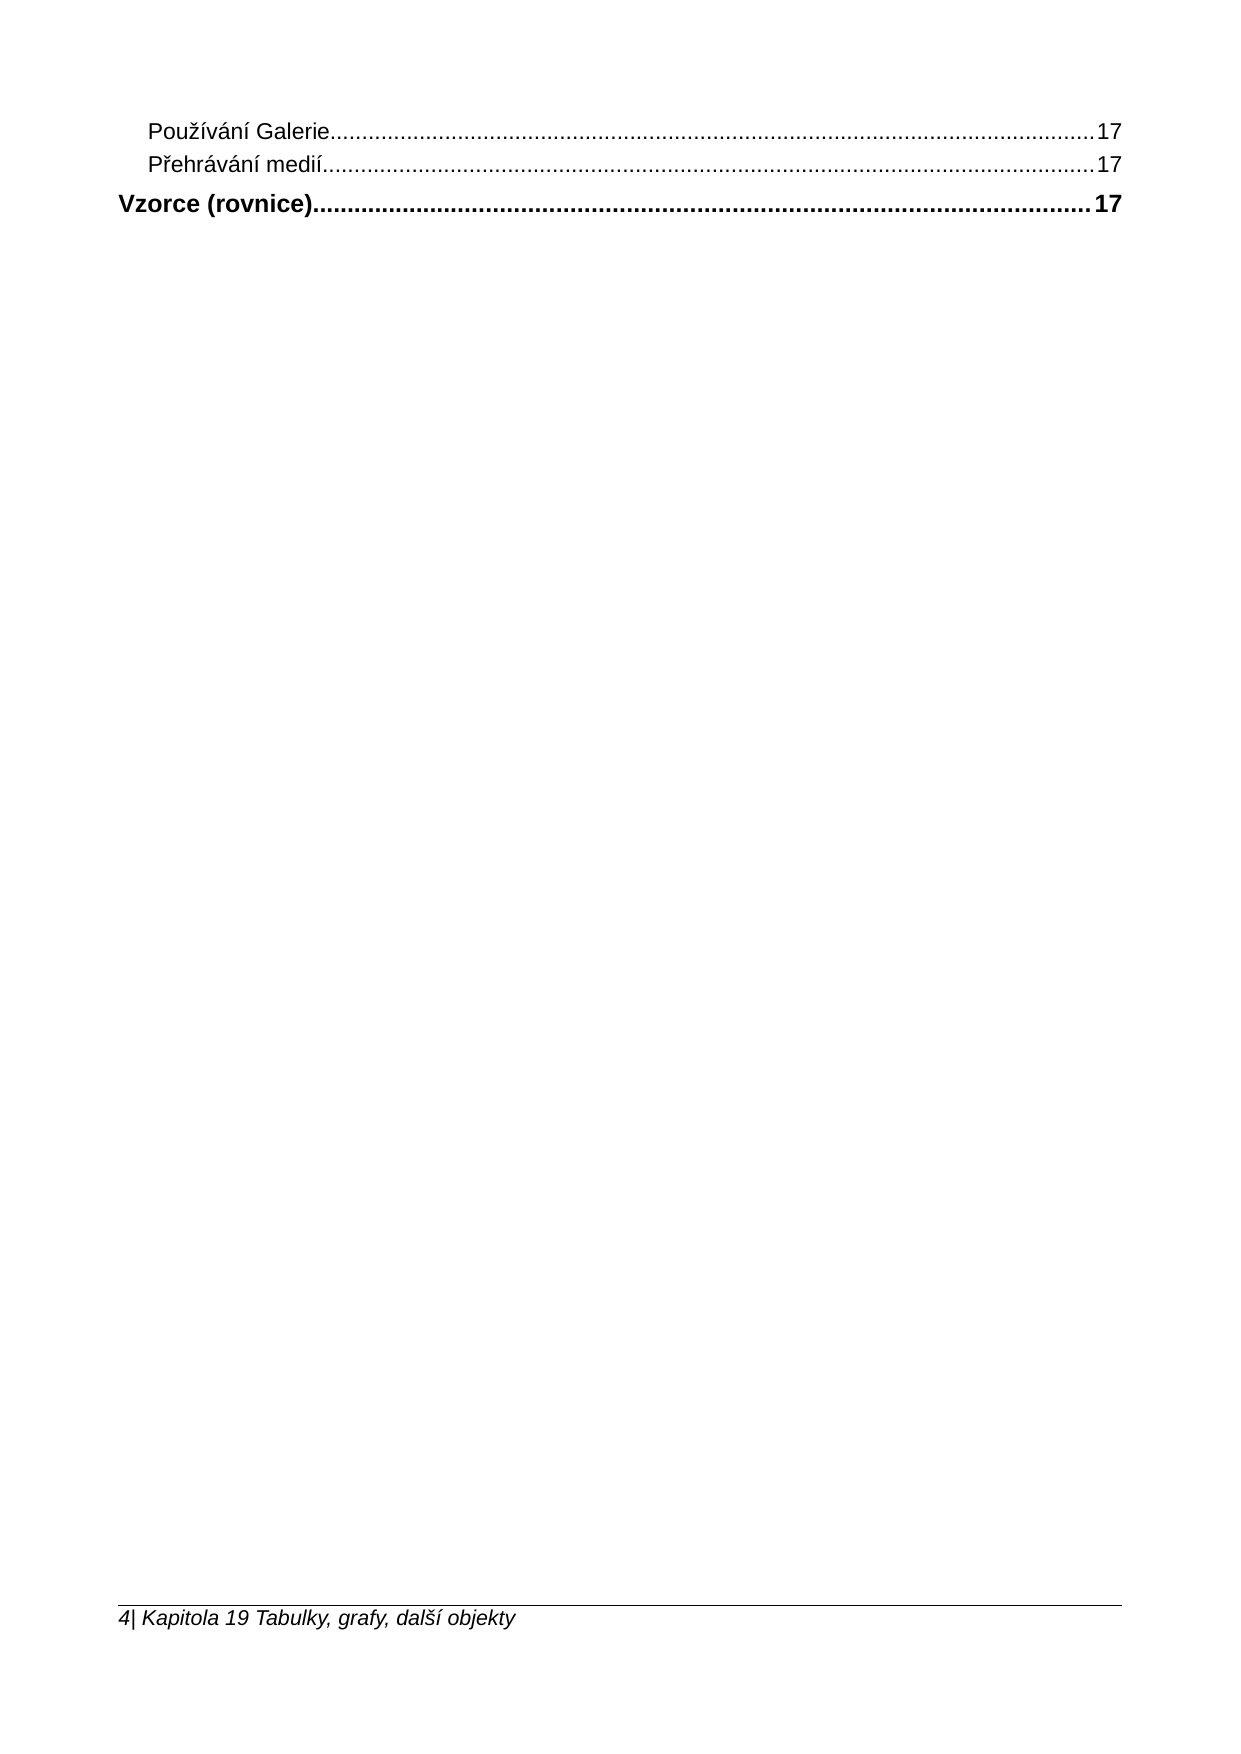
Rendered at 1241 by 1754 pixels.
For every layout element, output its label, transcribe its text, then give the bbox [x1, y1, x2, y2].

text Přehrávání medií 17 [148, 151, 1122, 177]
text Používání Galerie 17 [148, 118, 1122, 144]
text Vzorce (rovnice) 17 [118, 189, 1122, 218]
